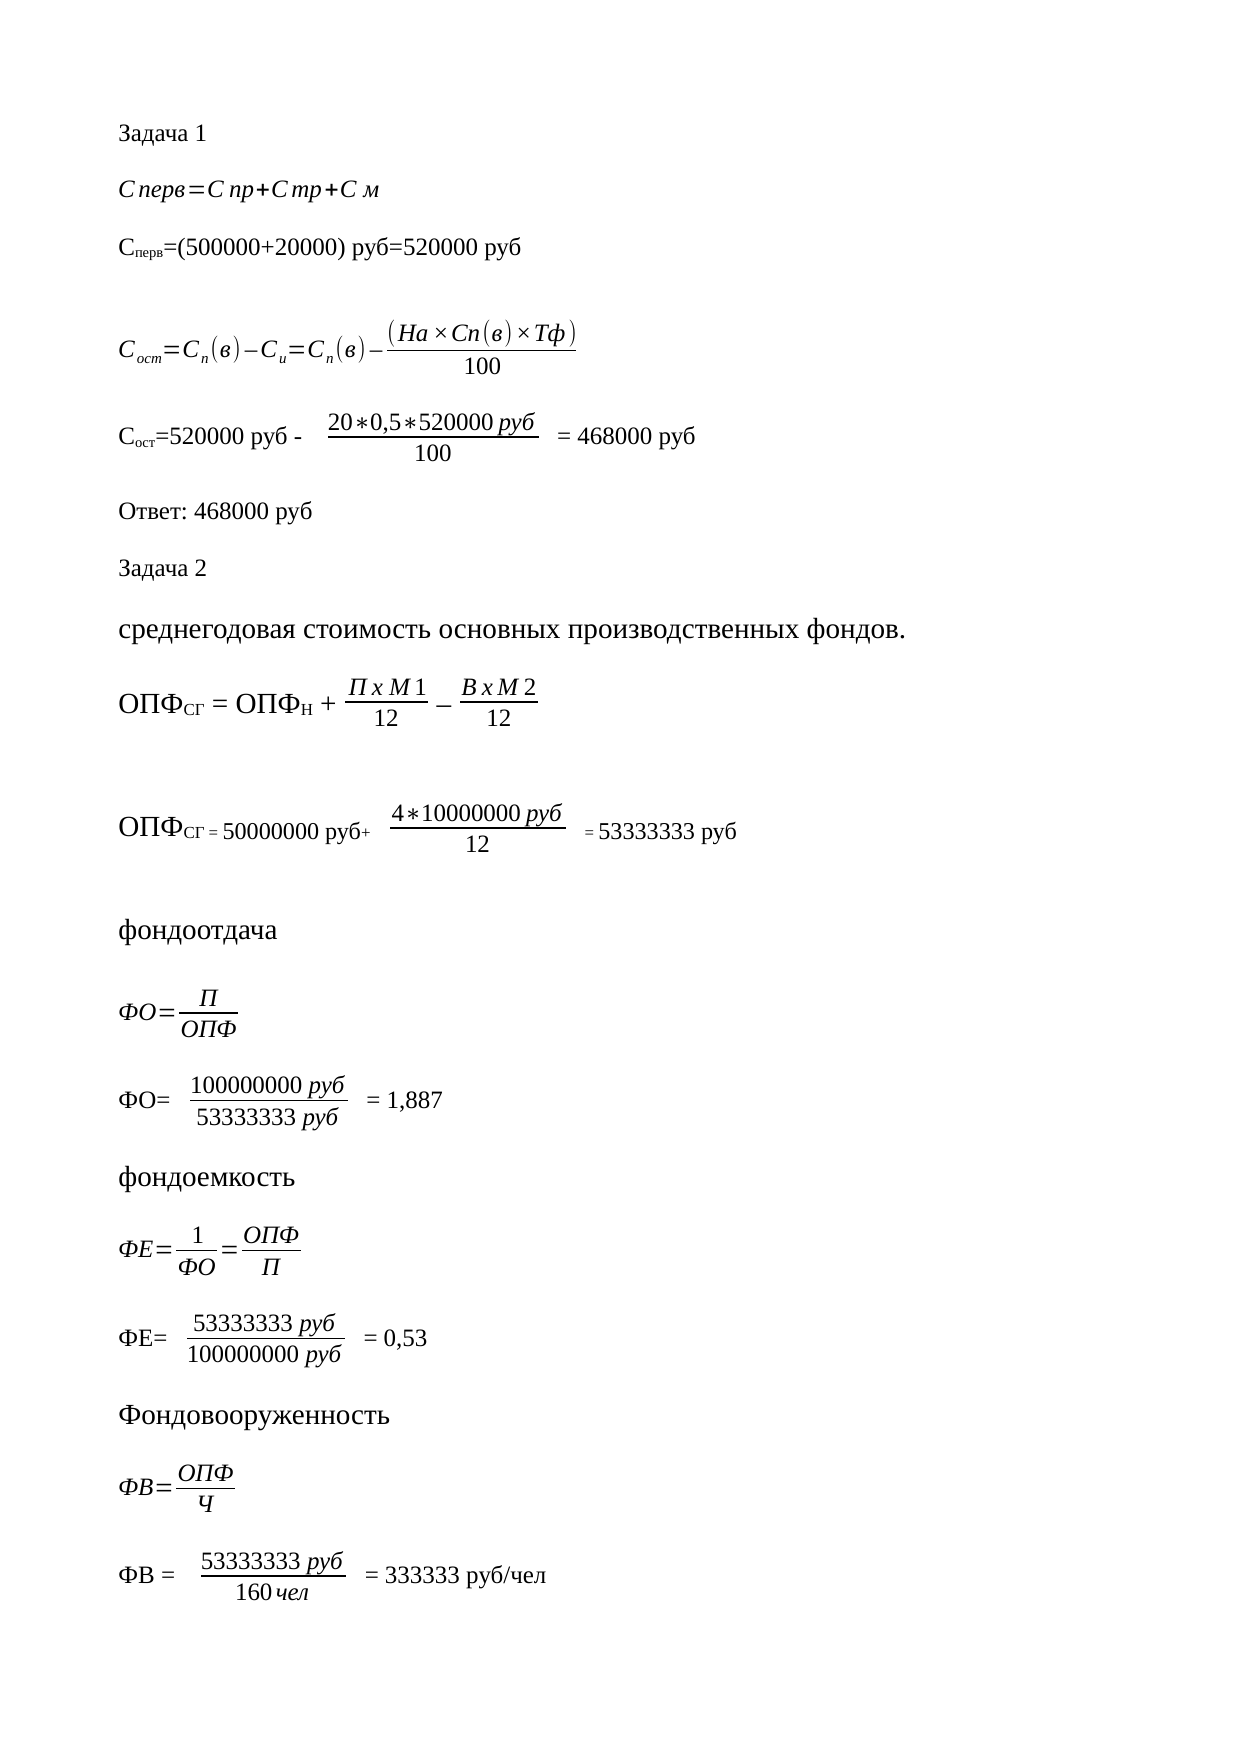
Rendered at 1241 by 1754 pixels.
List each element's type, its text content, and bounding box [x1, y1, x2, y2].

text среднегодовая стоимость основных производственных фондов. [118, 611, 1122, 644]
text фондоотдача [118, 912, 1122, 946]
text ФЕ== 0,53 [118, 1309, 1122, 1368]
text ОПФСГ = 50000000 руб+= 53333333 руб [118, 797, 1122, 858]
text Сперв=(500000+20000) руб=520000 руб [118, 232, 1122, 261]
text Ответ: 468000 руб [118, 496, 1122, 525]
text ОПФСГ = ОПФН + – [118, 673, 1122, 732]
text ФВ = = 333333 руб/чел [118, 1547, 1122, 1606]
text Задача 1 [118, 118, 1122, 147]
text ФО== 1,887 [118, 1072, 1122, 1131]
text Сост=520000 руб - = 468000 руб [118, 408, 1122, 467]
text фондоемкость [118, 1159, 1122, 1193]
text Задача 2 [118, 553, 1122, 582]
text Фондовооруженность [118, 1397, 1122, 1431]
